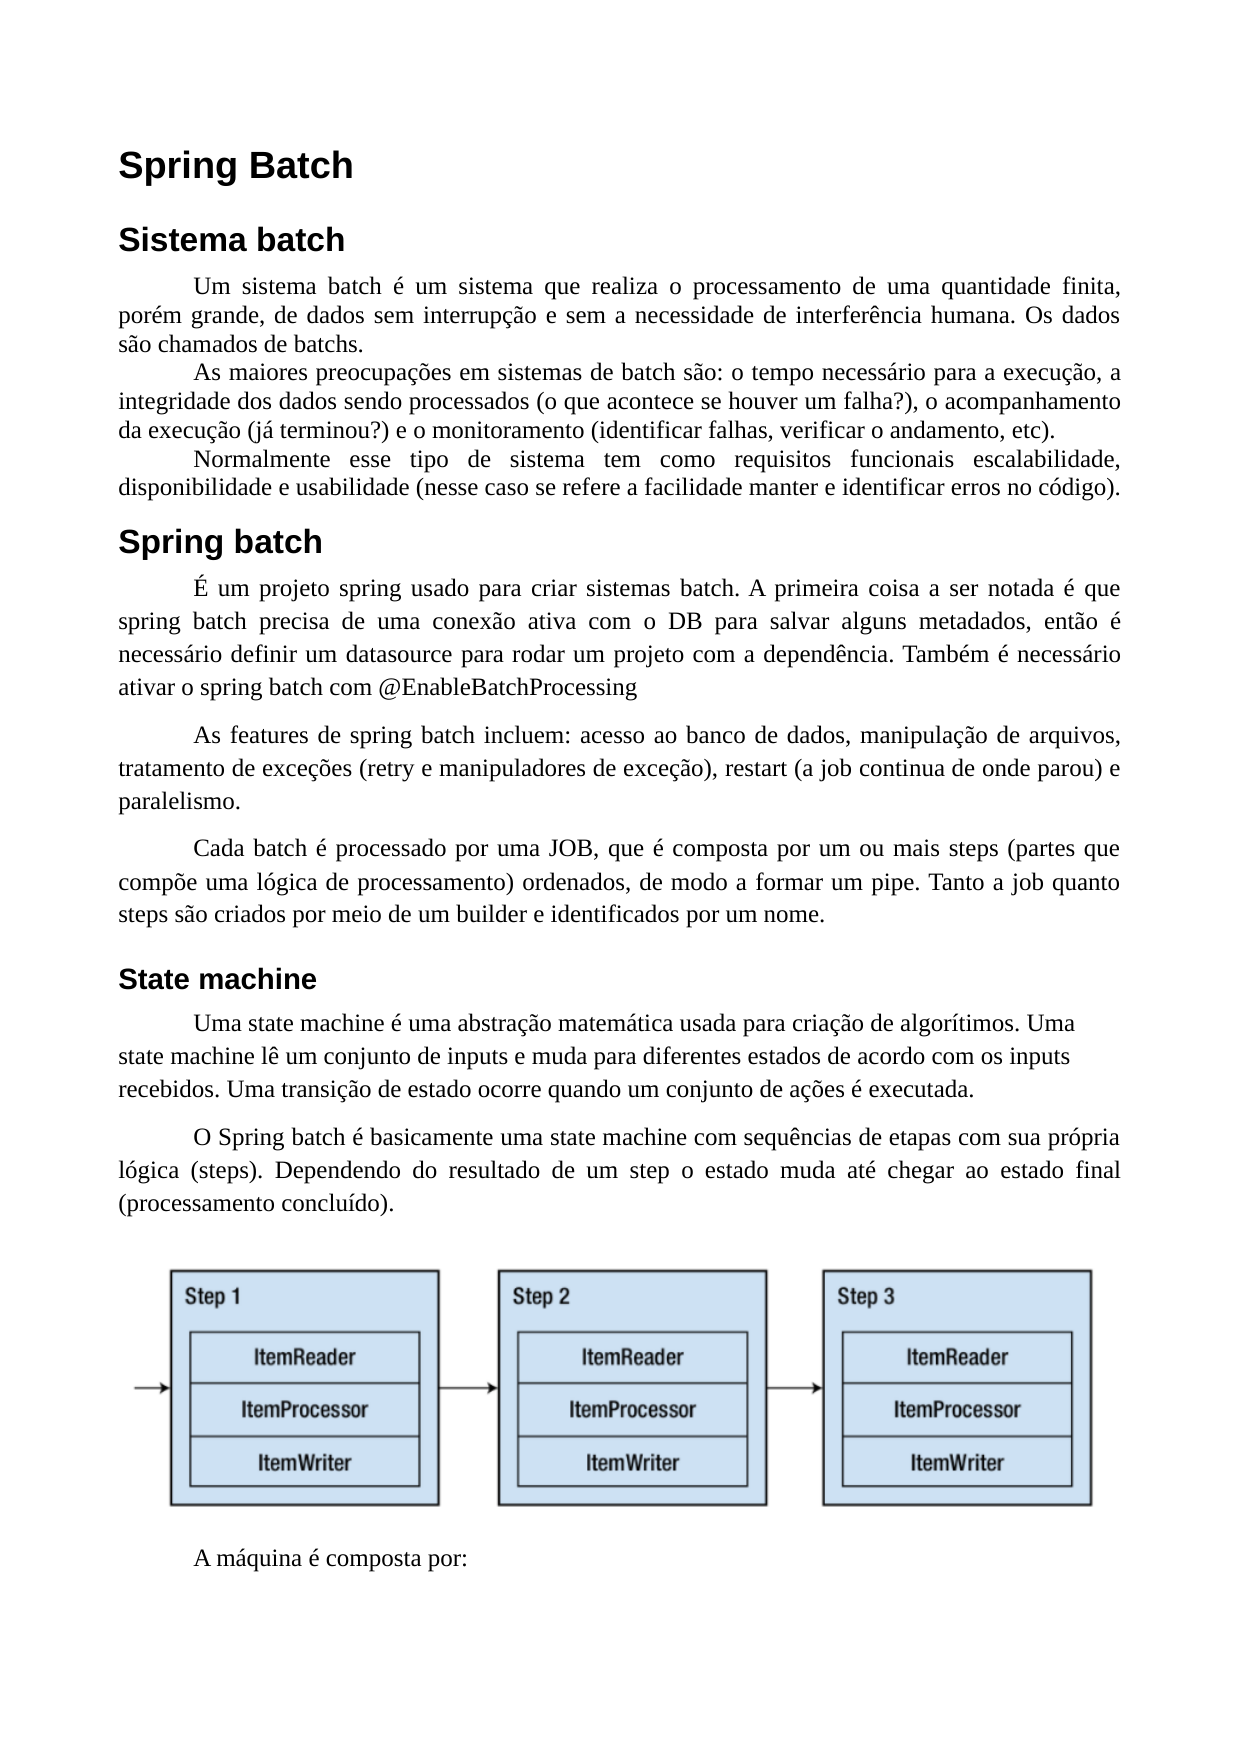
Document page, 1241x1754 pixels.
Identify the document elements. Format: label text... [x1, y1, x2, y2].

text Cada batch é processado por uma JOB, que é composta por um ou mais steps (partes que compõe uma lógica de processamento) ordenados, de modo a formar um pipe. Tanto a job quanto steps são criados por meio de um builder e identificados por um nome. [118, 833, 1122, 928]
subtitle Spring Batch [118, 143, 1122, 187]
text É um projeto spring usado para criar sistemas batch. A primeira coisa a ser notada é que spring batch precisa de uma conexão ativa com o DB para salvar alguns metadados, então é necessário definir um datasource para rodar um projeto com a dependência. Também é necessário ativar o spring batch com @EnableBatchProcessing [118, 573, 1122, 701]
text As maiores preocupações em sistemas de batch são: o tempo necessário para a execução, a integridade dos dados sendo processados (o que acontece se houver um falha?), o acompanhamento da execução (já terminou?) e o monitoramento (identificar falhas, verificar o andamento, etc). [118, 357, 1122, 444]
text Uma state machine é uma abstração matemática usada para criação de algorítimos. Uma state machine lê um conjunto de inputs e muda para diferentes estados de acordo com os inputs recebidos. Uma transição de estado ocorre quando um conjunto de ações é executada. [118, 1008, 1122, 1103]
subtitle Sistema batch [118, 220, 1122, 259]
text As features de spring batch incluem: acesso ao banco de dados, manipulação de arquivos, tratamento de exceções (retry e manipuladores de exceção), restart (a job continua de onde parou) e paralelismo. [118, 720, 1122, 815]
subtitle Spring batch [118, 522, 1122, 561]
text Normalmente esse tipo de sistema tem como requisitos funcionais escalabilidade, disponibilidade e usabilidade (nesse caso se refere a facilidade manter e identificar erros no código). [118, 444, 1122, 501]
text Um sistema batch é um sistema que realiza o processamento de uma quantidade finita, porém grande, de dados sem interrupção e sem a necessidade de interferência humana. Os dados são chamados de batchs. [118, 271, 1122, 357]
picture [118, 1235, 1123, 1525]
text A máquina é composta por: [118, 1543, 1122, 1572]
subtitle State machine [118, 962, 1122, 996]
text O Spring batch é basicamente uma state machine com sequências de etapas com sua própria lógica (steps). Dependendo do resultado de um step o estado muda até chegar ao estado final (processamento concluído). [118, 1122, 1122, 1216]
